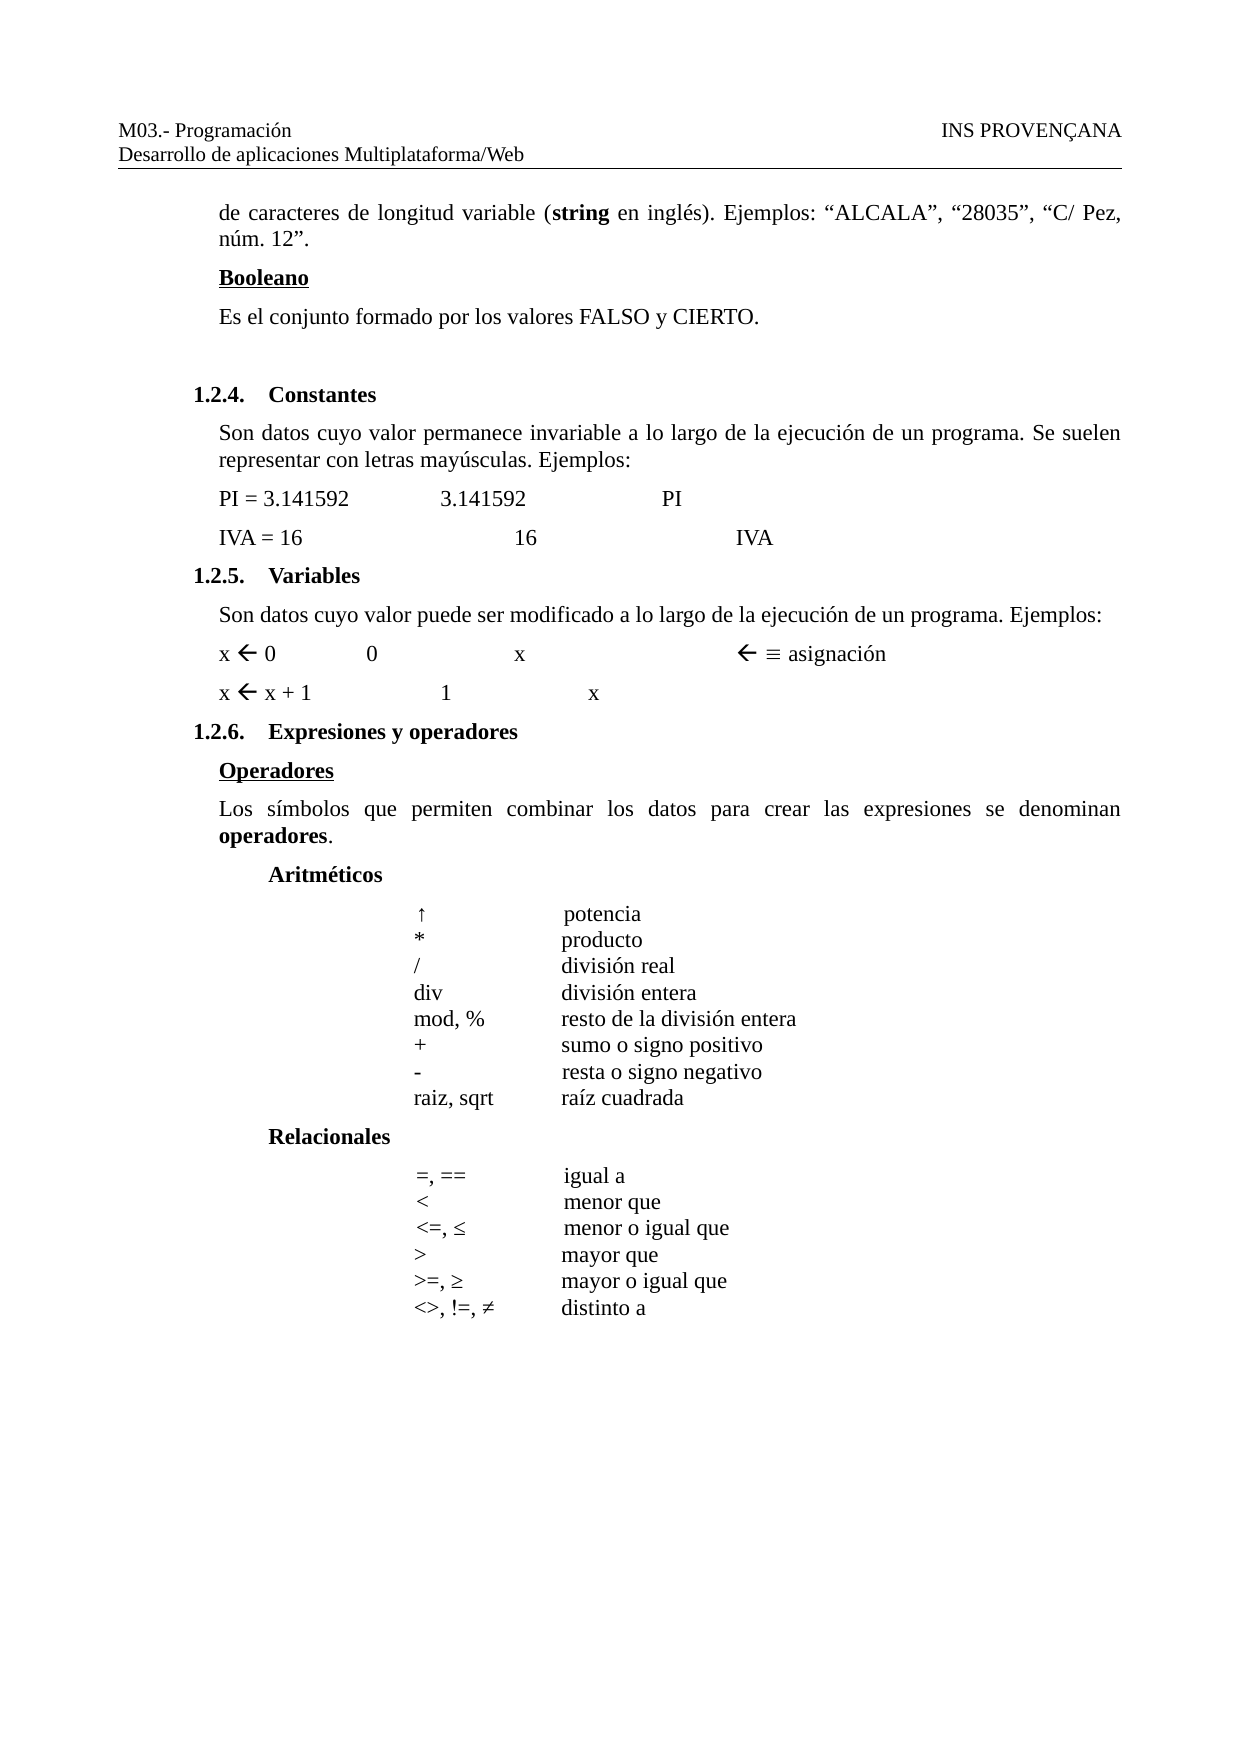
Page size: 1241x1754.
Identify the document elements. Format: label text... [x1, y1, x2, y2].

text * producto [413, 926, 1122, 952]
text ↑ potencia [268, 899, 1122, 926]
text Aritméticos [268, 861, 1122, 887]
text Booleano [218, 264, 1122, 290]
text IVA = 16 16 IVA [218, 523, 1122, 550]
text <>, =, ≠ distinto a [413, 1293, 1122, 1320]
text de caracteres de longitud variable (string en inglés). Ejemplos: “ALCALA”, “28035”, “C/ Pez, núm. 12”. [218, 199, 1122, 252]
text Son datos cuyo valor permanece invariable a lo largo de la ejecución de un programa. Se suelen representar con letras mayúsculas. Ejemplos: [218, 419, 1122, 472]
text PI = 3.141592 3.141592 PI [218, 485, 1122, 511]
text > mayor que [413, 1241, 1122, 1267]
list Variables [193, 562, 1122, 589]
text Los símbolos que permiten combinar los datos para crear las expresiones se denominan operadores. [218, 796, 1122, 848]
text <=, ≤ menor o igual que [268, 1214, 1122, 1241]
text raiz, sqrt raíz cuadrada [413, 1084, 1122, 1110]
list Constantes [193, 381, 1122, 407]
text Son datos cuyo valor puede ser modificado a lo largo de la ejecución de un programa. Ejemplos: [218, 601, 1122, 628]
text Relacionales [268, 1123, 1122, 1149]
text mod, % resto de la división entera [413, 1005, 1122, 1031]
text x  x + 1 1 x [218, 679, 1122, 705]
text Operadores [218, 757, 1122, 783]
text < menor que [268, 1188, 1122, 1214]
list Expresiones y operadores [193, 718, 1122, 744]
text / división real [413, 952, 1122, 979]
text x  0 0 x   asignación [218, 640, 1122, 666]
text >=, ≥ mayor o igual que [413, 1267, 1122, 1293]
list resta o signo negativo [413, 1058, 1122, 1084]
text + sumo o signo positivo [413, 1031, 1122, 1058]
text div división entera [413, 979, 1122, 1005]
text =, == igual a [268, 1162, 1122, 1188]
text Es el conjunto formado por los valores FALSO y CIERTO. [218, 303, 1122, 329]
